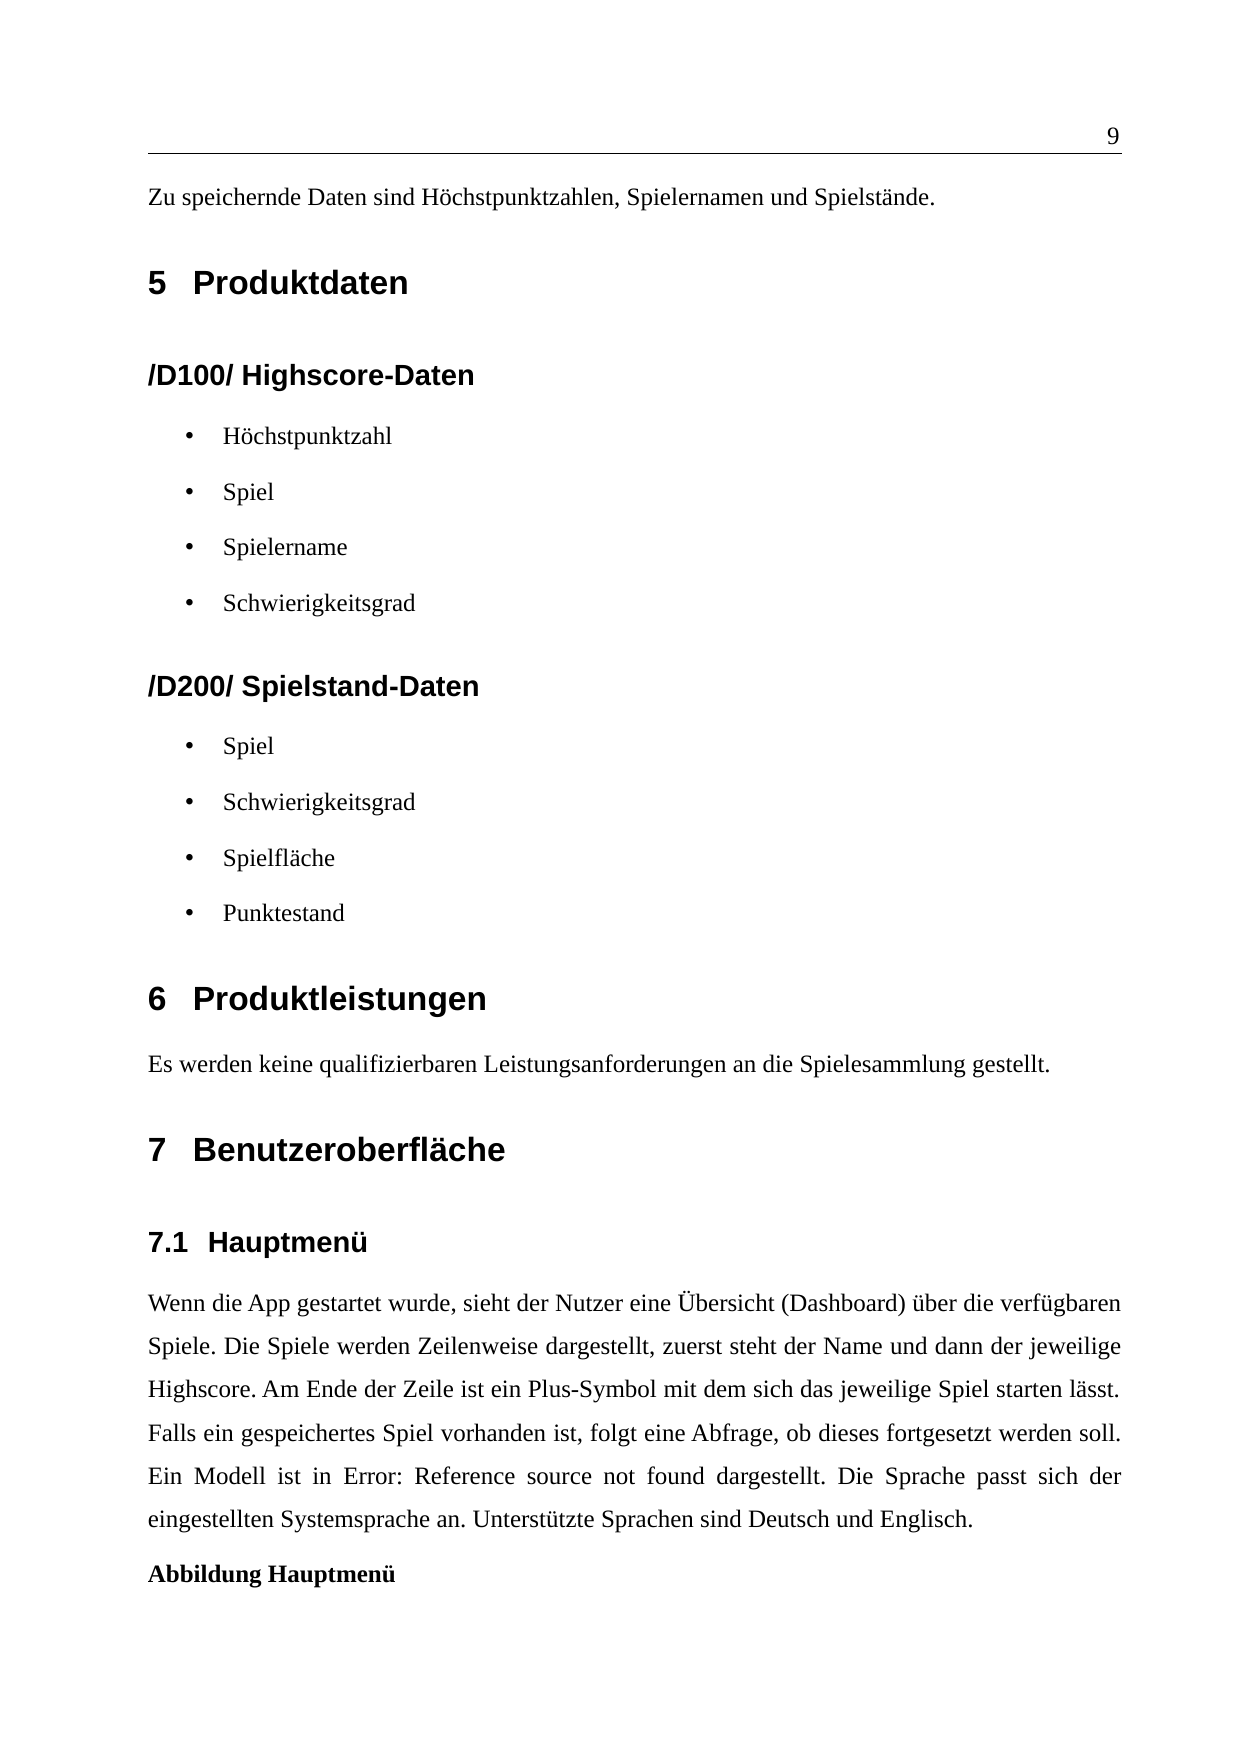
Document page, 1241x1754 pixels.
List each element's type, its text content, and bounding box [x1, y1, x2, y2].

list Spielfläche [185, 843, 1122, 871]
list Schwierigkeitsgrad [185, 588, 1122, 617]
text Es werden keine qualifizierbaren Leistungsanforderungen an die Spielesammlung gestellt. [148, 1049, 1122, 1078]
list Spiel [185, 477, 1122, 506]
text Wenn die App gestartet wurde, sieht der Nutzer eine Übersicht (Dashboard) über die verfügbaren Spiele. Die Spiele werden Zeilenweise dargestellt, zuerst steht der Name und dann der jeweilige Highscore. Am Ende der Zeile ist ein Plus-Symbol mit dem sich das jeweilige Spiel starten lässt. Falls ein gespeichertes Spiel vorhanden ist, folgt eine Abfrage, ob dieses fortgesetzt werden soll. Ein Modell ist in Fehler: Referenz nicht gefunden dargestellt. Die Sprache passt sich der eingestellten Systemsprache an. Unterstützte Sprachen sind Deutsch und Englisch. [148, 1288, 1122, 1533]
subtitle Hauptmenü [148, 1225, 1122, 1259]
list Punktestand [185, 898, 1122, 927]
list Spiel [185, 731, 1122, 760]
list Spielername [185, 532, 1122, 561]
subtitle Produktleistungen [148, 979, 1122, 1018]
subtitle Benutzeroberfläche [148, 1130, 1122, 1169]
subtitle /D200/ Spielstand-Daten [148, 669, 1122, 702]
list Höchstpunktzahl [185, 421, 1122, 450]
text Abbildung Hauptmenü [148, 1559, 1122, 1588]
subtitle /D100/ Highscore-Daten [148, 358, 1122, 392]
list Schwierigkeitsgrad [185, 787, 1122, 816]
subtitle Produktdaten [148, 263, 1122, 302]
text Zu speichernde Daten sind Höchstpunktzahlen, Spielernamen und Spielstände. [148, 182, 1122, 211]
